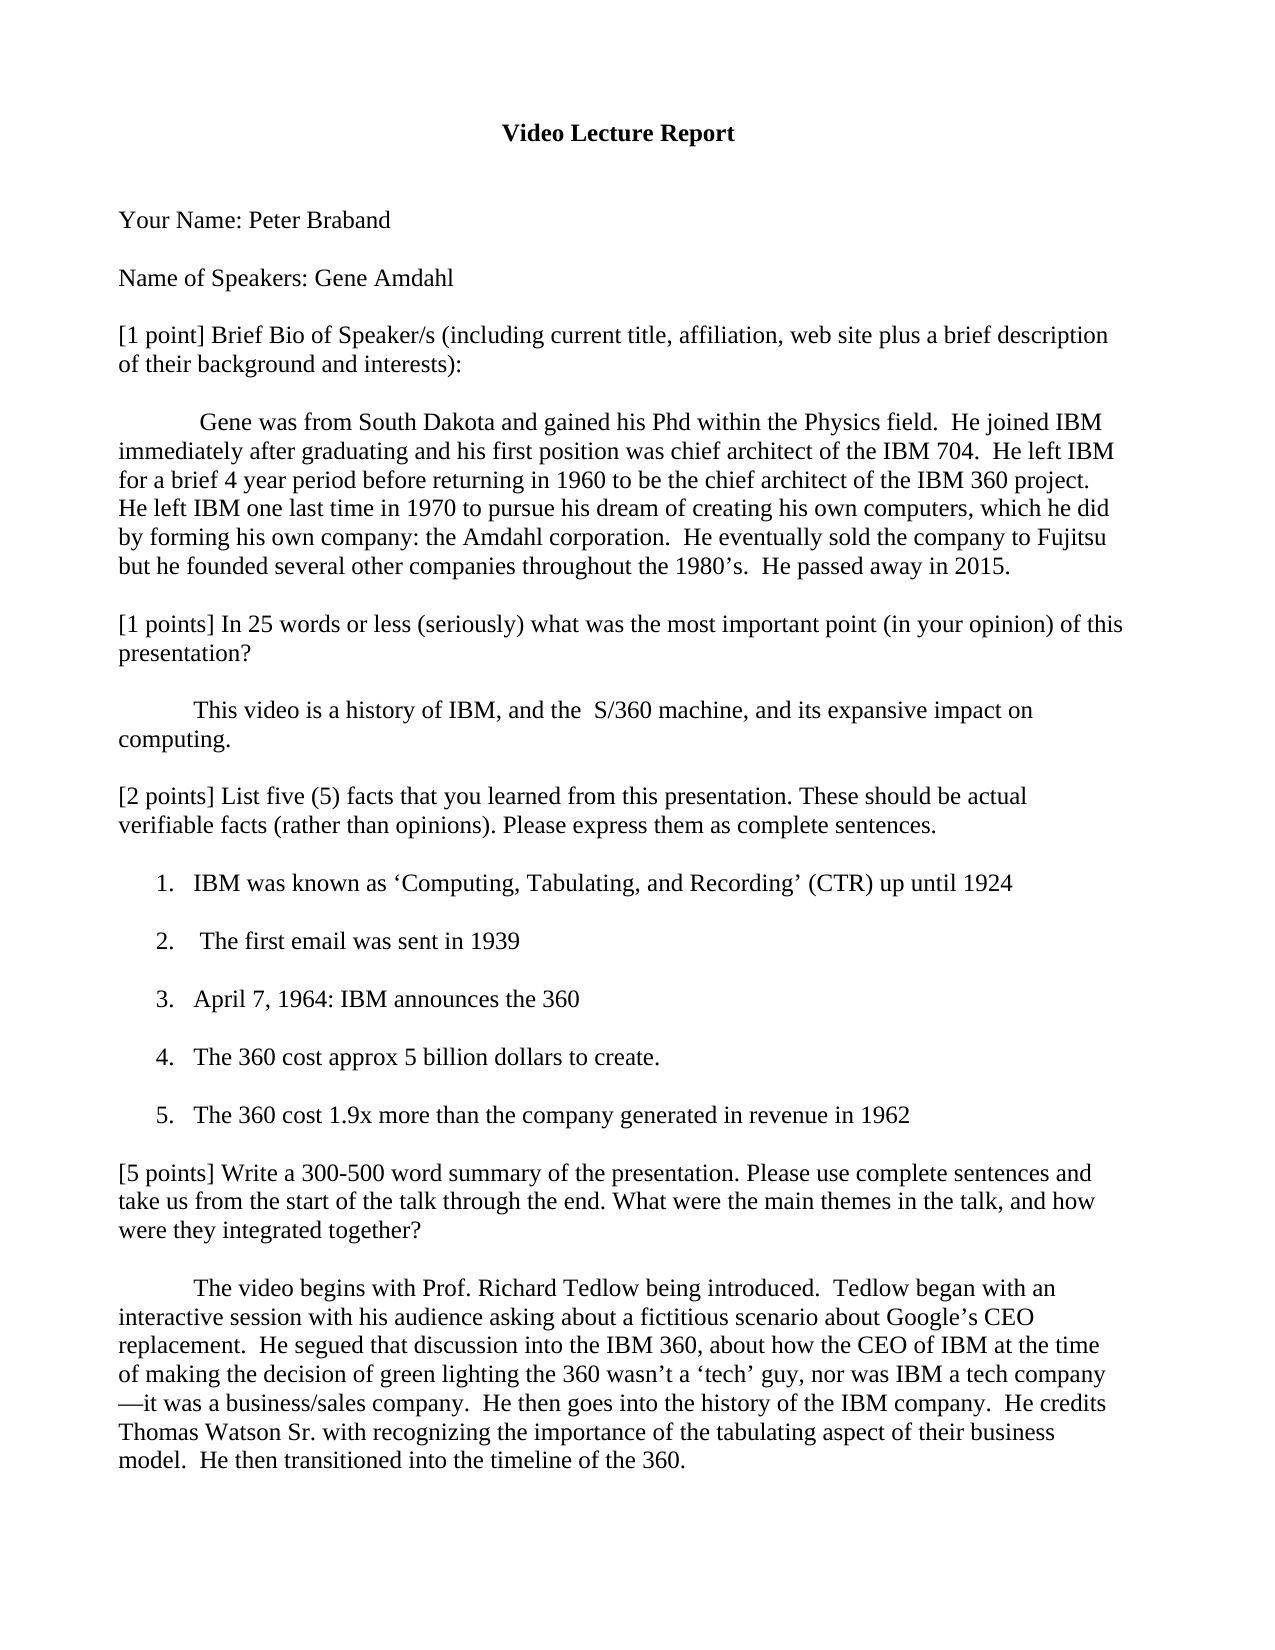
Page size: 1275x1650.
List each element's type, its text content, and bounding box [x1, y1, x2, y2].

text [2 points] List five (5) facts that you learned from this presentation. These should be actual verifiable facts (rather than opinions). Please express them as complete sentences. [118, 781, 1124, 839]
list IBM was known as ‘Computing, Tabulating, and Recording’ (CTR) up until 1924 [156, 868, 1124, 897]
text Name of Speakers: Gene Amdahl [0, 263, 1124, 291]
list The 360 cost approx 5 billion dollars to create. [156, 1042, 1124, 1071]
text [5 points] Write a 300-500 word summary of the presentation. Please use complete sentences and take us from the start of the talk through the end. What were the main themes in the talk, and how were they integrated together? [118, 1158, 1124, 1244]
text The video begins with Prof. Richard Tedlow being introduced. Tedlow began with an interactive session with his audience asking about a fictitious scenario about Google’s CEO replacement. He segued that discussion into the IBM 360, about how the CEO of IBM at the time of making the decision of green lighting the 360 wasn’t a ‘tech’ guy, nor was IBM a tech company—it was a business/sales company. He then goes into the history of the IBM company. He credits Thomas Watson Sr. with recognizing the importance of the tabulating aspect of their business model. He then transitioned into the timeline of the 360. [118, 1273, 1124, 1474]
text This video is a history of IBM, and the S/360 machine, and its expansive impact on computing. [118, 695, 1124, 753]
text [1 points] In 25 words or less (seriously) what was the most important point (in your opinion) of this presentation? [118, 609, 1124, 666]
list April 7, 1964: IBM announces the 360 [156, 984, 1124, 1013]
text Your Name: Peter Braband [118, 205, 1124, 233]
list The 360 cost 1.9x more than the company generated in revenue in 1962 [156, 1100, 1124, 1128]
text Video Lecture Report [118, 118, 1124, 176]
text Gene was from South Dakota and gained his Phd within the Physics field. He joined IBM immediately after graduating and his first position was chief architect of the IBM 704. He left IBM for a brief 4 year period before returning in 1960 to be the chief architect of the IBM 360 project. He left IBM one last time in 1970 to pursue his dream of creating his own computers, which he did by forming his own company: the Amdahl corporation. He eventually sold the company to Fujitsu but he founded several other companies throughout the 1980’s. He passed away in 2015. [118, 407, 1124, 580]
list The first email was sent in 1939 [156, 926, 1124, 955]
text [1 point] Brief Bio of Speaker/s (including current title, affiliation, web site plus a brief description of their background and interests): [118, 321, 1124, 378]
